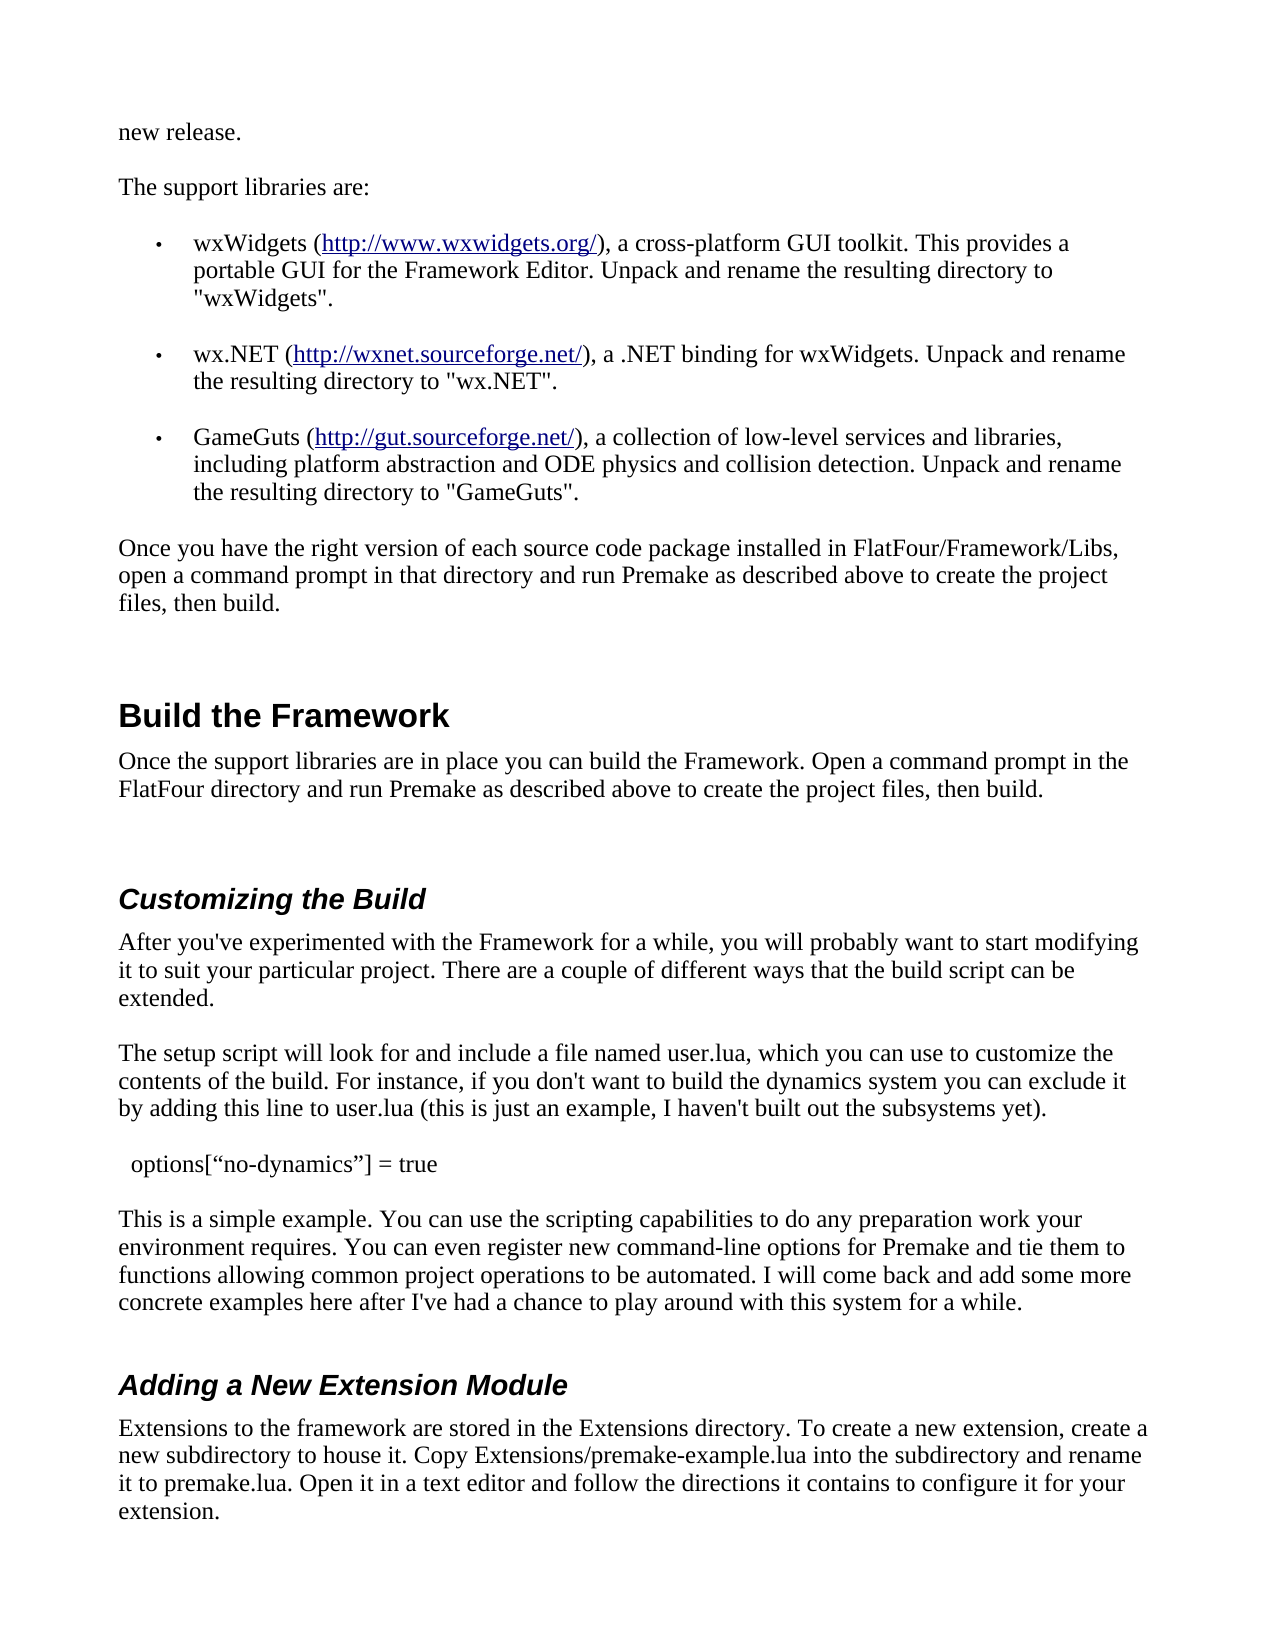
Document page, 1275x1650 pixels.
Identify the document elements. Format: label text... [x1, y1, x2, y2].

list wx.NET (http://wxnet.sourceforge.net/), a .NET binding for wxWidgets. Unpack and rename the resulting directory to "wx.NET". [156, 340, 1157, 395]
subtitle Build the Framework [118, 697, 1157, 735]
list GameGuts (http://gut.sourceforge.net/), a collection of low-level services and libraries, including platform abstraction and ODE physics and collision detection. Unpack and rename the resulting directory to "GameGuts". [156, 423, 1157, 506]
text Extensions to the framework are stored in the Extensions directory. To create a new extension, create a new subdirectory to house it. Copy Extensions/premake-example.lua into the subdirectory and rename it to premake.lua. Open it in a text editor and follow the directions it contains to configure it for your extension. [118, 1414, 1157, 1525]
text The support libraries are: [118, 173, 1157, 201]
list wxWidgets (http://www.wxwidgets.org/), a cross-platform GUI toolkit. This provides a portable GUI for the Framework Editor. Unpack and rename the resulting directory to "wxWidgets". [156, 229, 1157, 312]
text Once you have the right version of each source code package installed in FlatFour/Framework/Libs, open a command prompt in that directory and run Premake as described above to create the project files, then build. [118, 534, 1157, 617]
text After you've experimented with the Framework for a while, you will probably want to start modifying it to suit your particular project. There are a couple of different ways that the build script can be extended. [118, 928, 1157, 1011]
text new release. [118, 118, 1157, 146]
text The setup script will look for and include a file named user.lua, which you can use to customize the contents of the build. For instance, if you don't want to build the dynamics system you can exclude it by adding this line to user.lua (this is just an example, I haven't built out the subsystems yet). [118, 1039, 1157, 1122]
text This is a simple example. You can use the scripting capabilities to do any preparation work your environment requires. You can even register new command-line options for Premake and tie them to functions allowing common project operations to be automated. I will come back and add some more concrete examples here after I've had a chance to play around with this system for a while. [118, 1205, 1157, 1316]
subtitle Adding a New Extension Module [118, 1369, 1157, 1401]
text Once the support libraries are in place you can build the Framework. Open a command prompt in the FlatFour directory and run Premake as described above to create the project files, then build. [118, 747, 1157, 803]
text options[“no-dynamics”] = true [118, 1150, 1157, 1178]
subtitle Customizing the Build [118, 883, 1157, 916]
